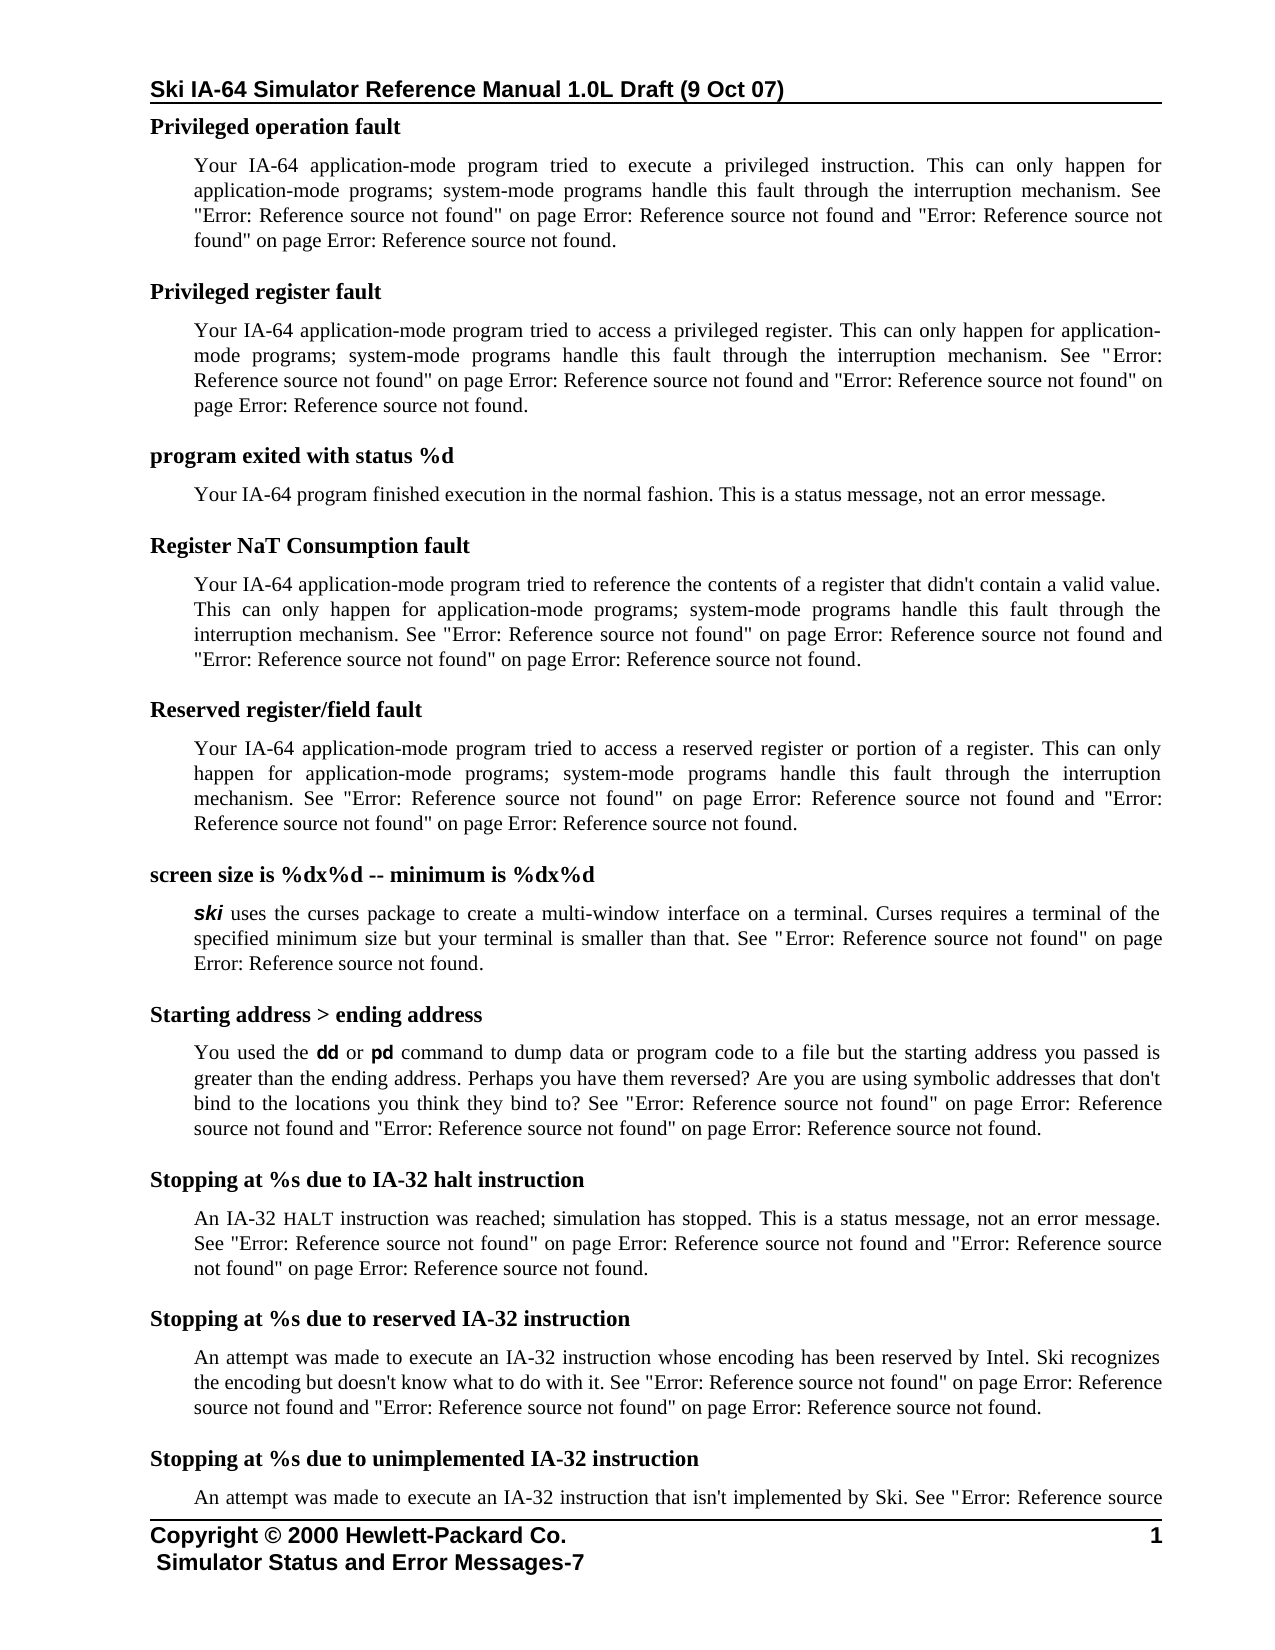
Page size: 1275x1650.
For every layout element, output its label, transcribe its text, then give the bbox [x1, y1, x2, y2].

text Privileged operation fault [150, 112, 1162, 139]
text ski uses the curses package to create a multi-window interface on a terminal. Curses requires a terminal of the specified minimum size but your terminal is smaller than that. See "" on page . [194, 900, 1162, 975]
text Reserved register/field fault [150, 696, 1162, 723]
text An attempt was made to execute an IA-32 instruction that isn't implemented by Ski. See "" on page and "" on page . [194, 1484, 1162, 1509]
text Stopping at %s due to unimplemented IA-32 instruction [150, 1444, 1162, 1471]
text Starting address > ending address [150, 1000, 1162, 1027]
text program exited with status %d [150, 442, 1162, 469]
text An IA-32 HALT instruction was reached; simulation has stopped. This is a status message, not an error message. See "" on page and "" on page . [194, 1205, 1162, 1280]
text You used the dd or pd command to dump data or program code to a file but the starting address you passed is greater than the ending address. Perhaps you have them reversed? Are you are using symbolic addresses that don't bind to the locations you think they bind to? See "" on page and "" on page . [194, 1039, 1162, 1140]
text Stopping at %s due to IA-32 halt instruction [150, 1165, 1162, 1192]
text Register NaT Consumption fault [150, 531, 1162, 558]
text Your IA-64 application-mode program tried to execute a privileged instruction. This can only happen for application-mode programs; system-mode programs handle this fault through the interruption mechanism. See "" on page and "" on page . [194, 152, 1162, 252]
text Privileged register fault [150, 277, 1162, 304]
text Your IA-64 application-mode program tried to access a privileged register. This can only happen for application-mode programs; system-mode programs handle this fault through the interruption mechanism. See "" on page and "" on page . [194, 317, 1162, 417]
text screen size is %dx%d -- minimum is %dx%d [150, 860, 1162, 887]
text Your IA-64 application-mode program tried to reference the contents of a register that didn't contain a valid value. This can only happen for application-mode programs; system-mode programs handle this fault through the interruption mechanism. See "" on page and "" on page . [194, 571, 1162, 671]
text Your IA-64 program finished execution in the normal fashion. This is a status message, not an error message. [194, 481, 1162, 506]
text An attempt was made to execute an IA-32 instruction whose encoding has been reserved by Intel. Ski recognizes the encoding but doesn't know what to do with it. See "" on page and "" on page . [194, 1344, 1162, 1419]
text Stopping at %s due to reserved IA-32 instruction [150, 1305, 1162, 1332]
text Your IA-64 application-mode program tried to access a reserved register or portion of a register. This can only happen for application-mode programs; system-mode programs handle this fault through the interruption mechanism. See "" on page and "" on page . [194, 735, 1162, 835]
